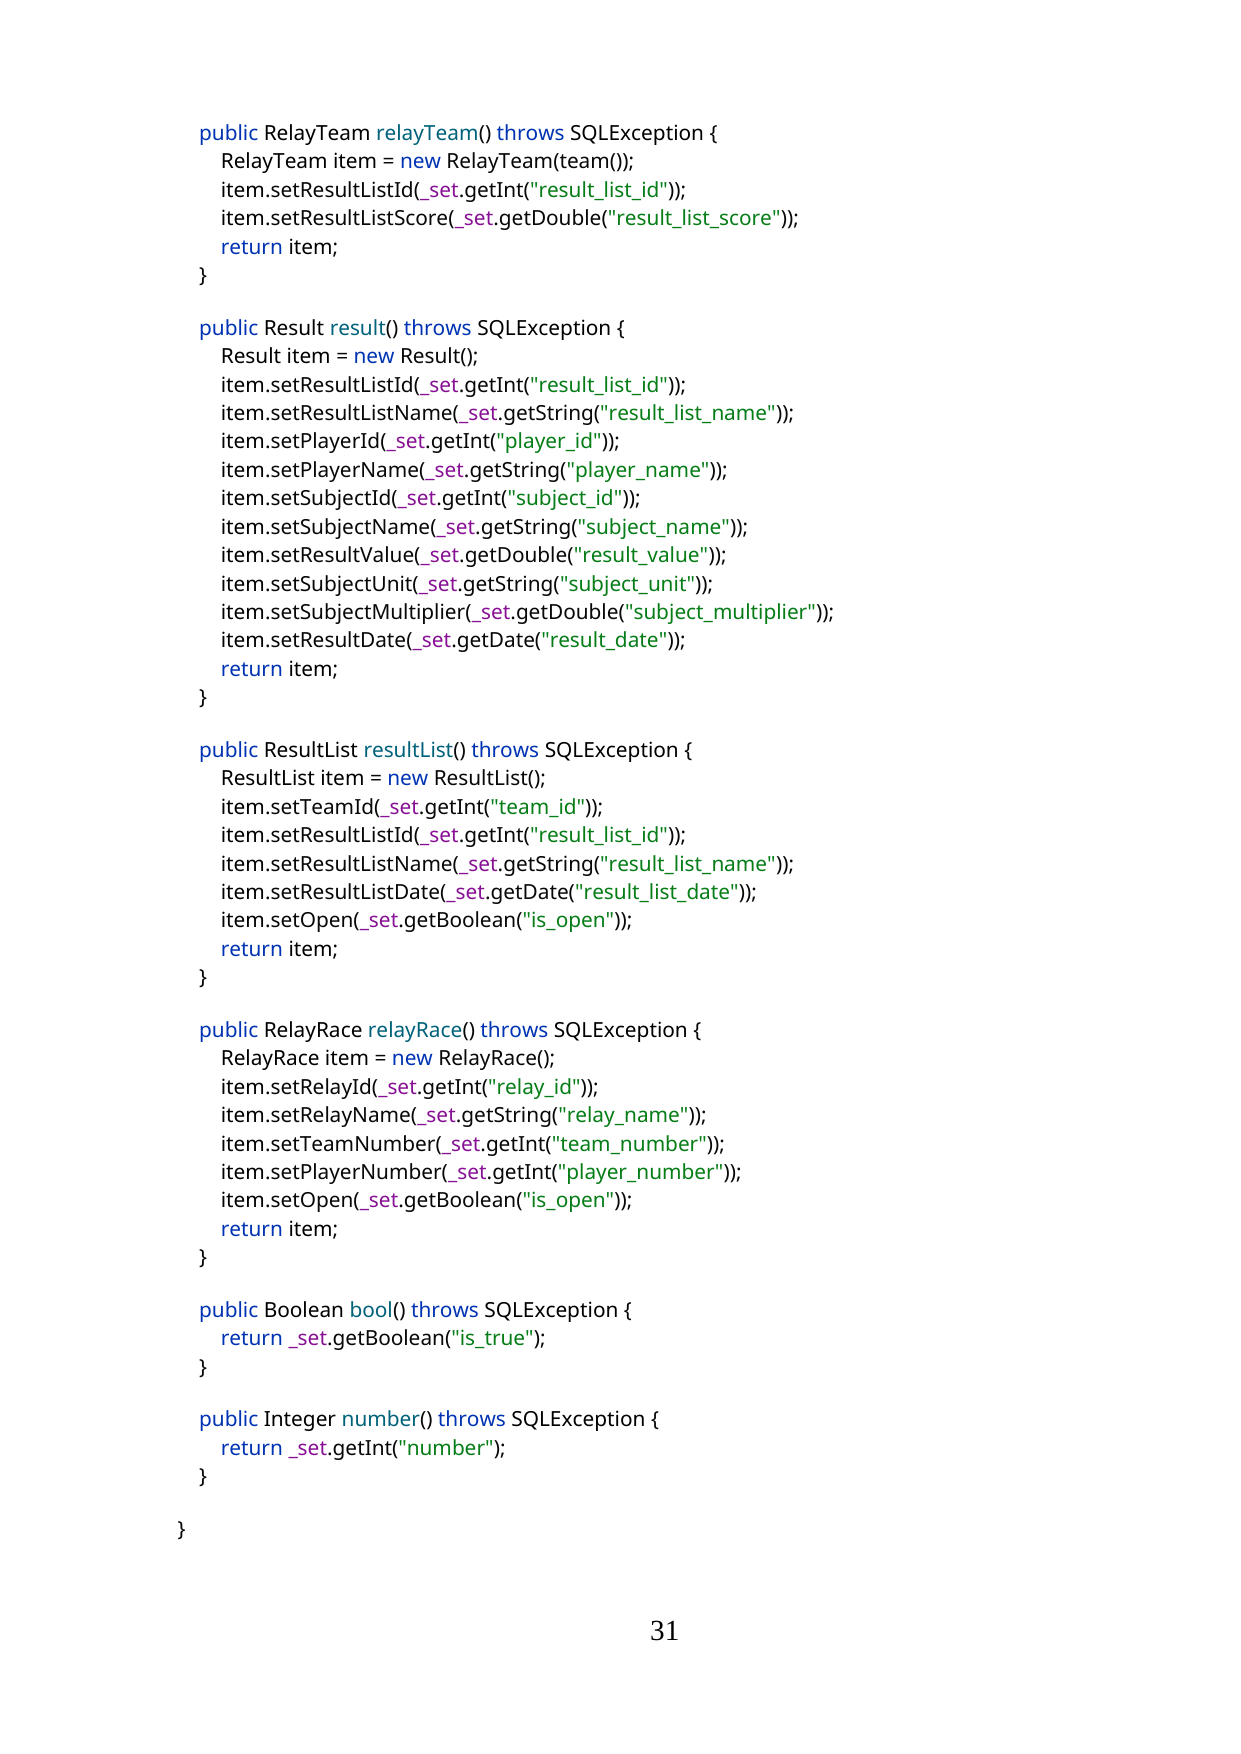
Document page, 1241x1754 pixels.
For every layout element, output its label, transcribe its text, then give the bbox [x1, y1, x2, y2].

text public RelayTeam relayTeam() throws SQLException { RelayTeam item = new RelayTeam(team()); item.setResultListId(_set.getInt("result_list_id")); item.setResultListScore(_set.getDouble("result_list_score")); return item; } public Result result() throws SQLException { Result item = new Result(); item.setResultListId(_set.getInt("result_list_id")); item.setResultListName(_set.getString("result_list_name")); item.setPlayerId(_set.getInt("player_id")); item.setPlayerName(_set.getString("player_name")); item.setSubjectId(_set.getInt("subject_id")); item.setSubjectName(_set.getString("subject_name")); item.setResultValue(_set.getDouble("result_value")); item.setSubjectUnit(_set.getString("subject_unit")); item.setSubjectMultiplier(_set.getDouble("subject_multiplier")); item.setResultDate(_set.getDate("result_date")); return item; } public ResultList resultList() throws SQLException { ResultList item = new ResultList(); item.setTeamId(_set.getInt("team_id")); item.setResultListId(_set.getInt("result_list_id")); item.setResultListName(_set.getString("result_list_name")); item.setResultListDate(_set.getDate("result_list_date")); item.setOpen(_set.getBoolean("is_open")); return item; } public RelayRace relayRace() throws SQLException { RelayRace item = new RelayRace(); item.setRelayId(_set.getInt("relay_id")); item.setRelayName(_set.getString("relay_name")); item.setTeamNumber(_set.getInt("team_number")); item.setPlayerNumber(_set.getInt("player_number")); item.setOpen(_set.getBoolean("is_open")); return item; } public Boolean bool() throws SQLException { return _set.getBoolean("is_true"); } public Integer number() throws SQLException { return _set.getInt("number"); } } [177, 118, 1152, 1542]
